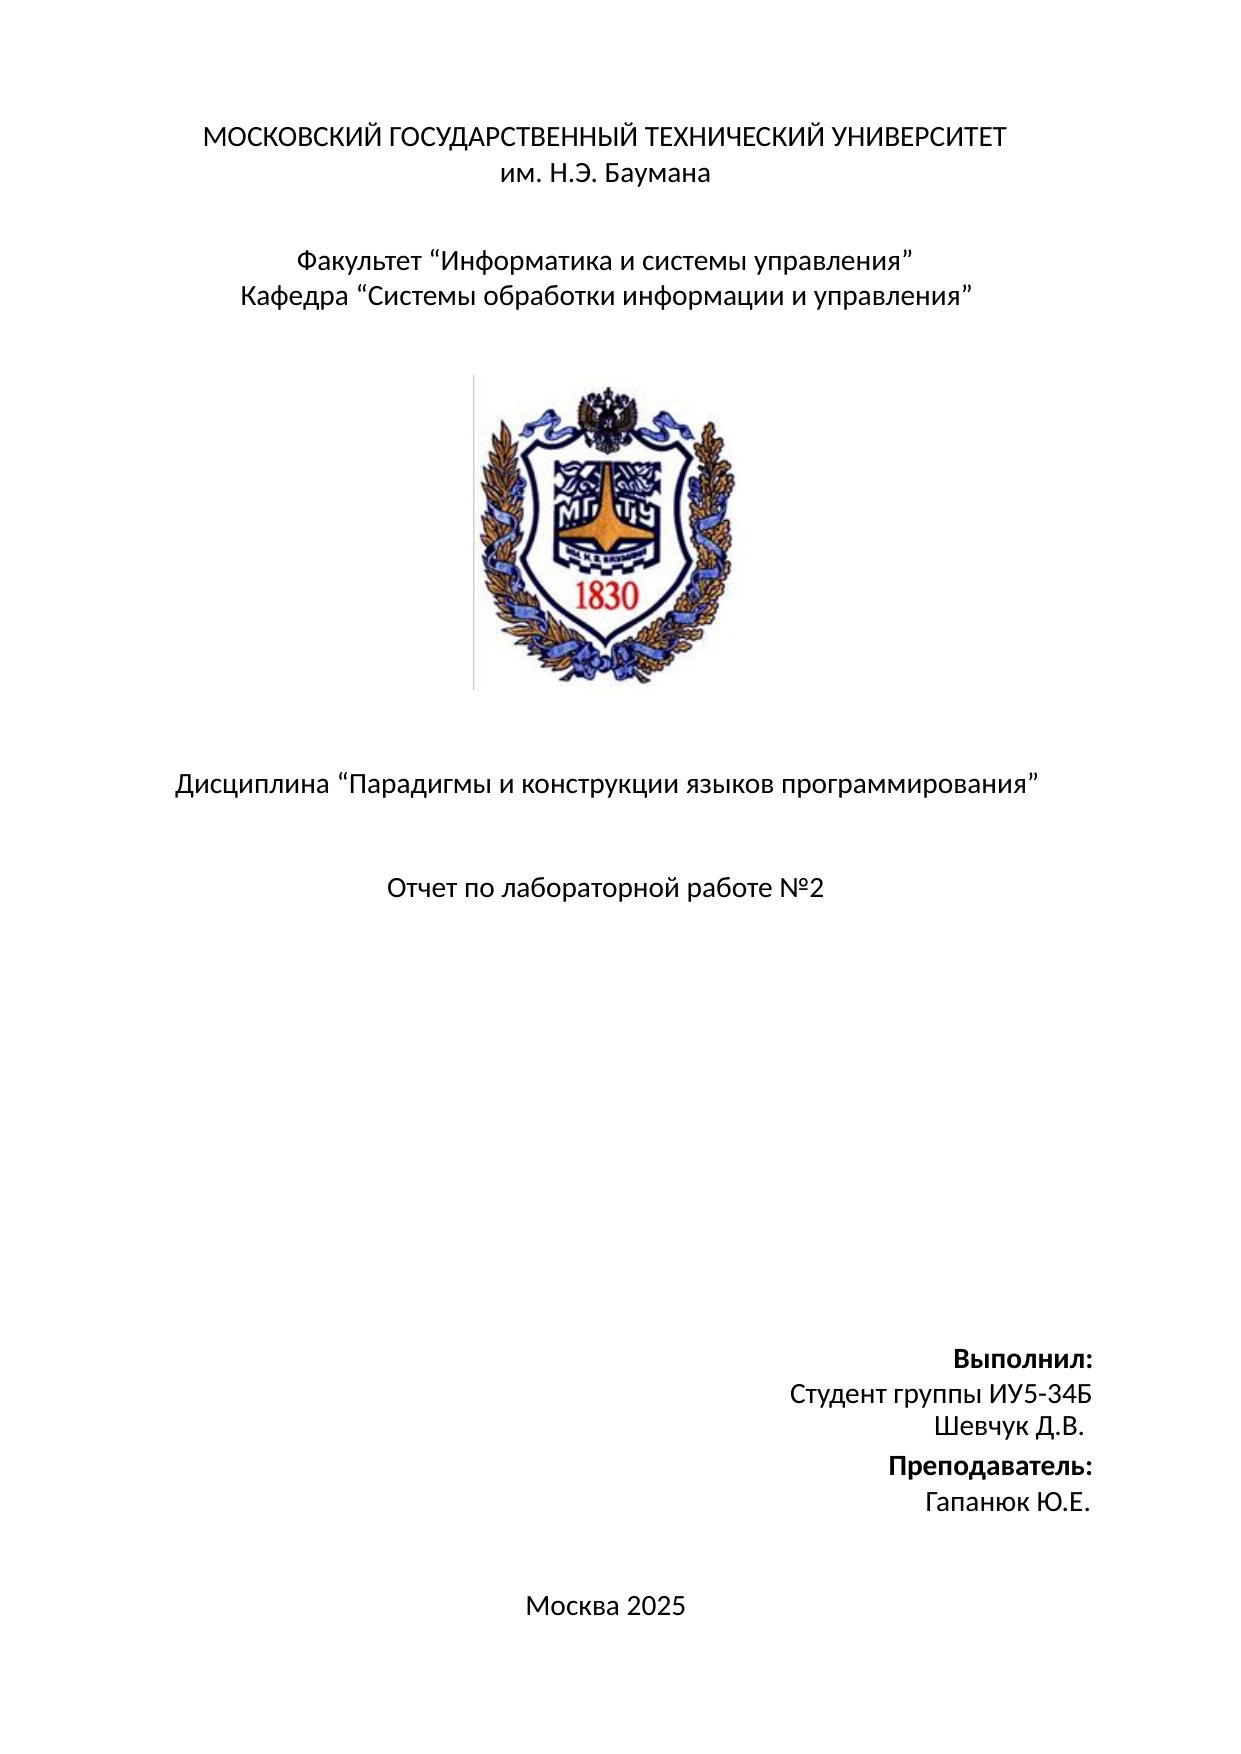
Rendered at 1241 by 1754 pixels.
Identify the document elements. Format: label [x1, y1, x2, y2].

picture [471, 375, 739, 690]
